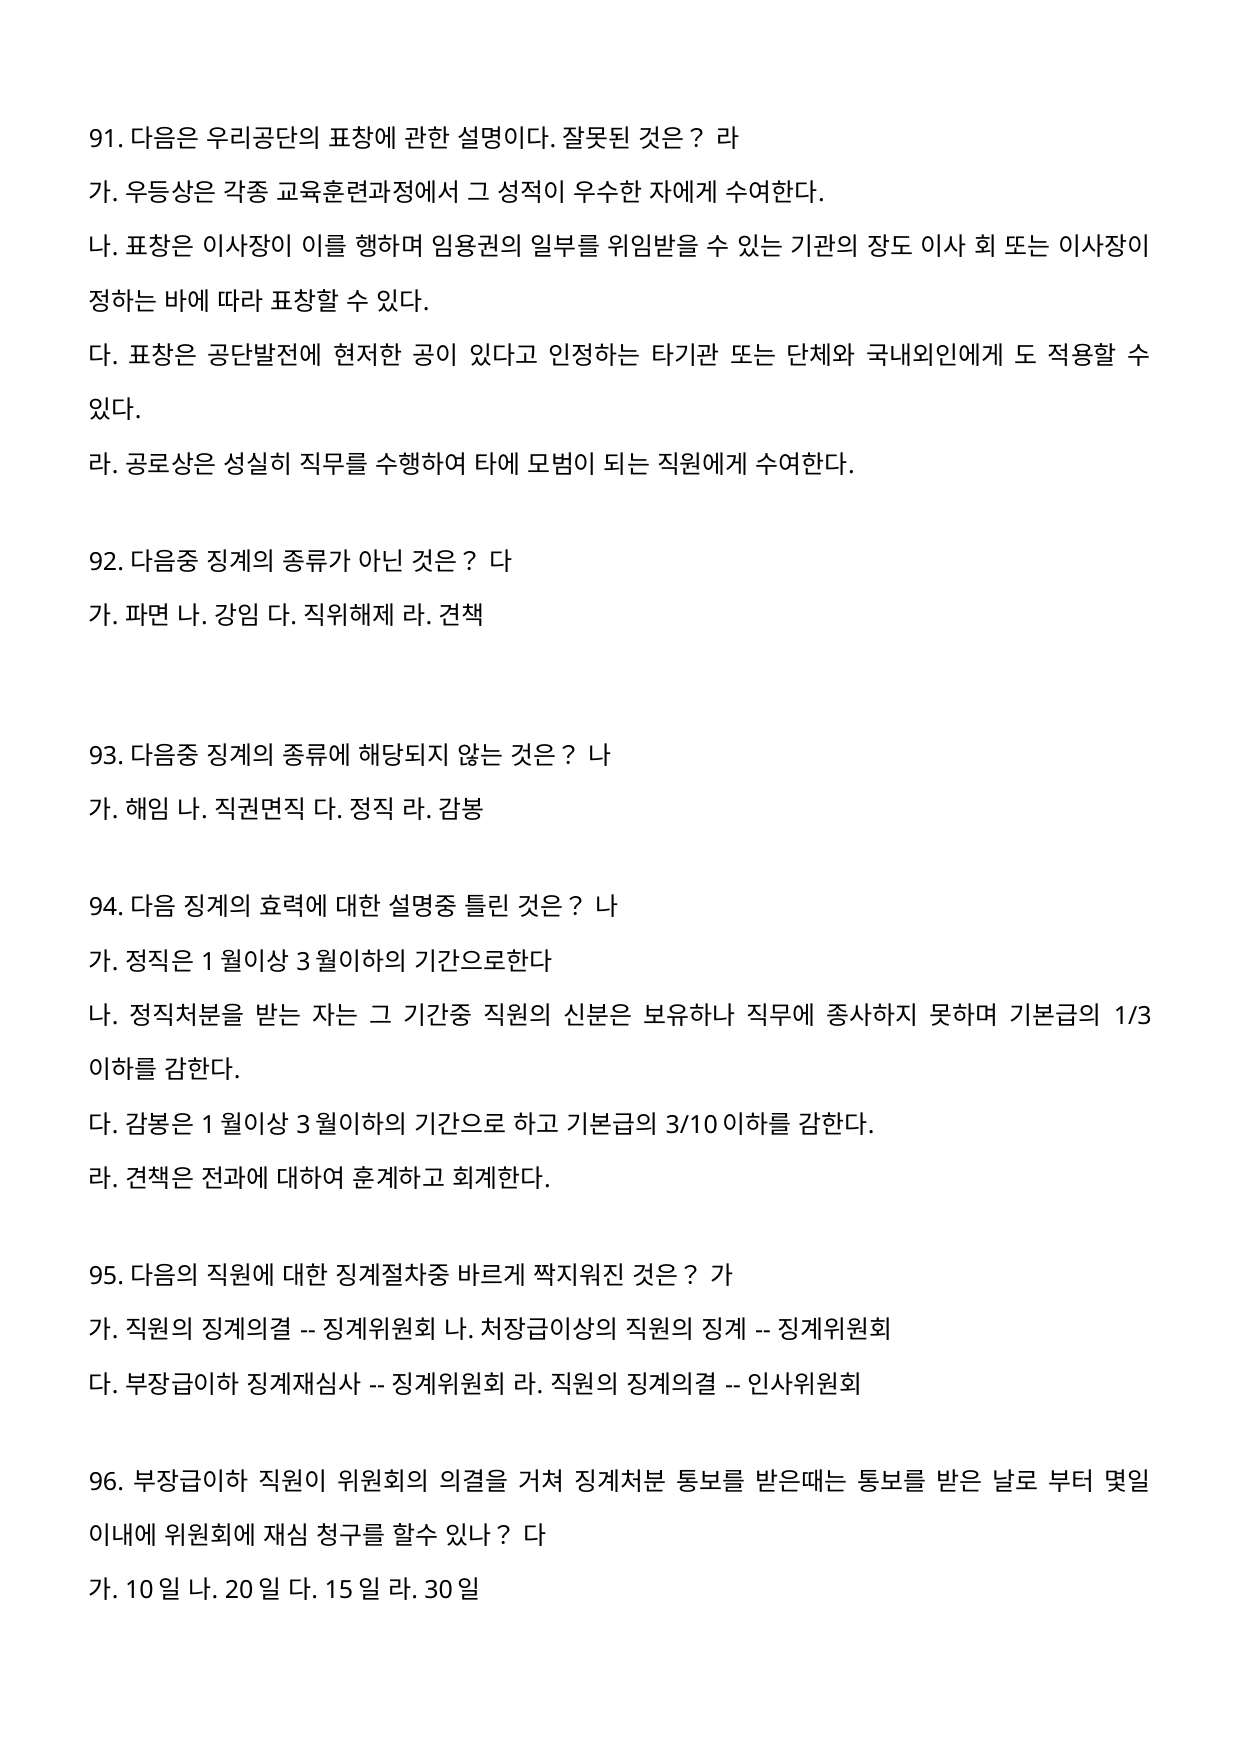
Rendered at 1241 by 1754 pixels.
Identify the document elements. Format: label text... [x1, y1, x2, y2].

text 가. 우등상은 각종 교육훈련과정에서 그 성적이 우수한 자에게 수여한다. [88, 172, 1152, 209]
text 라. 공로상은 성실히 직무를 수행하여 타에 모범이 되는 직원에게 수여한다. [88, 444, 1152, 481]
text 95. 다음의 직원에 대한 징계절차중 바르게 짝지워진 것은？ 가 [88, 1256, 1152, 1292]
text 다. 표창은 공단발전에 현저한 공이 있다고 인정하는 타기관 또는 단체와 국내외인에게 도 적용할 수 있다. [88, 336, 1152, 426]
text 다. 부장급이하 징계재심사 -- 징계위원회 라. 직원의 징계의결 -- 인사위원회 [88, 1364, 1152, 1401]
text 94. 다음 징계의 효력에 대한 설명중 틀린 것은？ 나 [88, 887, 1152, 923]
text 가. 10일 나. 20일 다. 15일 라. 30일 [88, 1570, 1152, 1606]
text 나. 정직처분을 받는 자는 그 기간중 직원의 신분은 보유하나 직무에 종사하지 못하며 기본급의 1/3이하를 감한다. [88, 995, 1152, 1086]
text 93. 다음중 징계의 종류에 해당되지 않는 것은？ 나 [88, 735, 1152, 772]
text 가. 해임 나. 직권면직 다. 정직 라. 감봉 [88, 790, 1152, 826]
text 나. 표창은 이사장이 이를 행하며 임용권의 일부를 위임받을 수 있는 기관의 장도 이사 회 또는 이사장이 정하는 바에 따라 표창할 수 있다. [88, 227, 1152, 317]
text 96. 부장급이하 직원이 위원회의 의결을 거쳐 징계처분 통보를 받은때는 통보를 받은 날로 부터 몇일 이내에 위원회에 재심 청구를 할수 있나？ 다 [88, 1461, 1152, 1552]
text 91. 다음은 우리공단의 표창에 관한 설명이다. 잘못된 것은？ 라 [88, 118, 1152, 154]
text 라. 견책은 전과에 대하여 훈계하고 회계한다. [88, 1158, 1152, 1195]
text 가. 파면 나. 강임 다. 직위해제 라. 견책 [88, 596, 1152, 632]
text 다. 감봉은 1월이상 3월이하의 기간으로 하고 기본급의 3/10이하를 감한다. [88, 1104, 1152, 1140]
text 가. 직원의 징계의결 -- 징계위원회 나. 처장급이상의 직원의 징계 -- 징계위원회 [88, 1310, 1152, 1346]
text 가. 정직은 1월이상 3월이하의 기간으로한다 [88, 941, 1152, 977]
text 92. 다음중 징계의 종류가 아닌 것은？ 다 [88, 541, 1152, 578]
